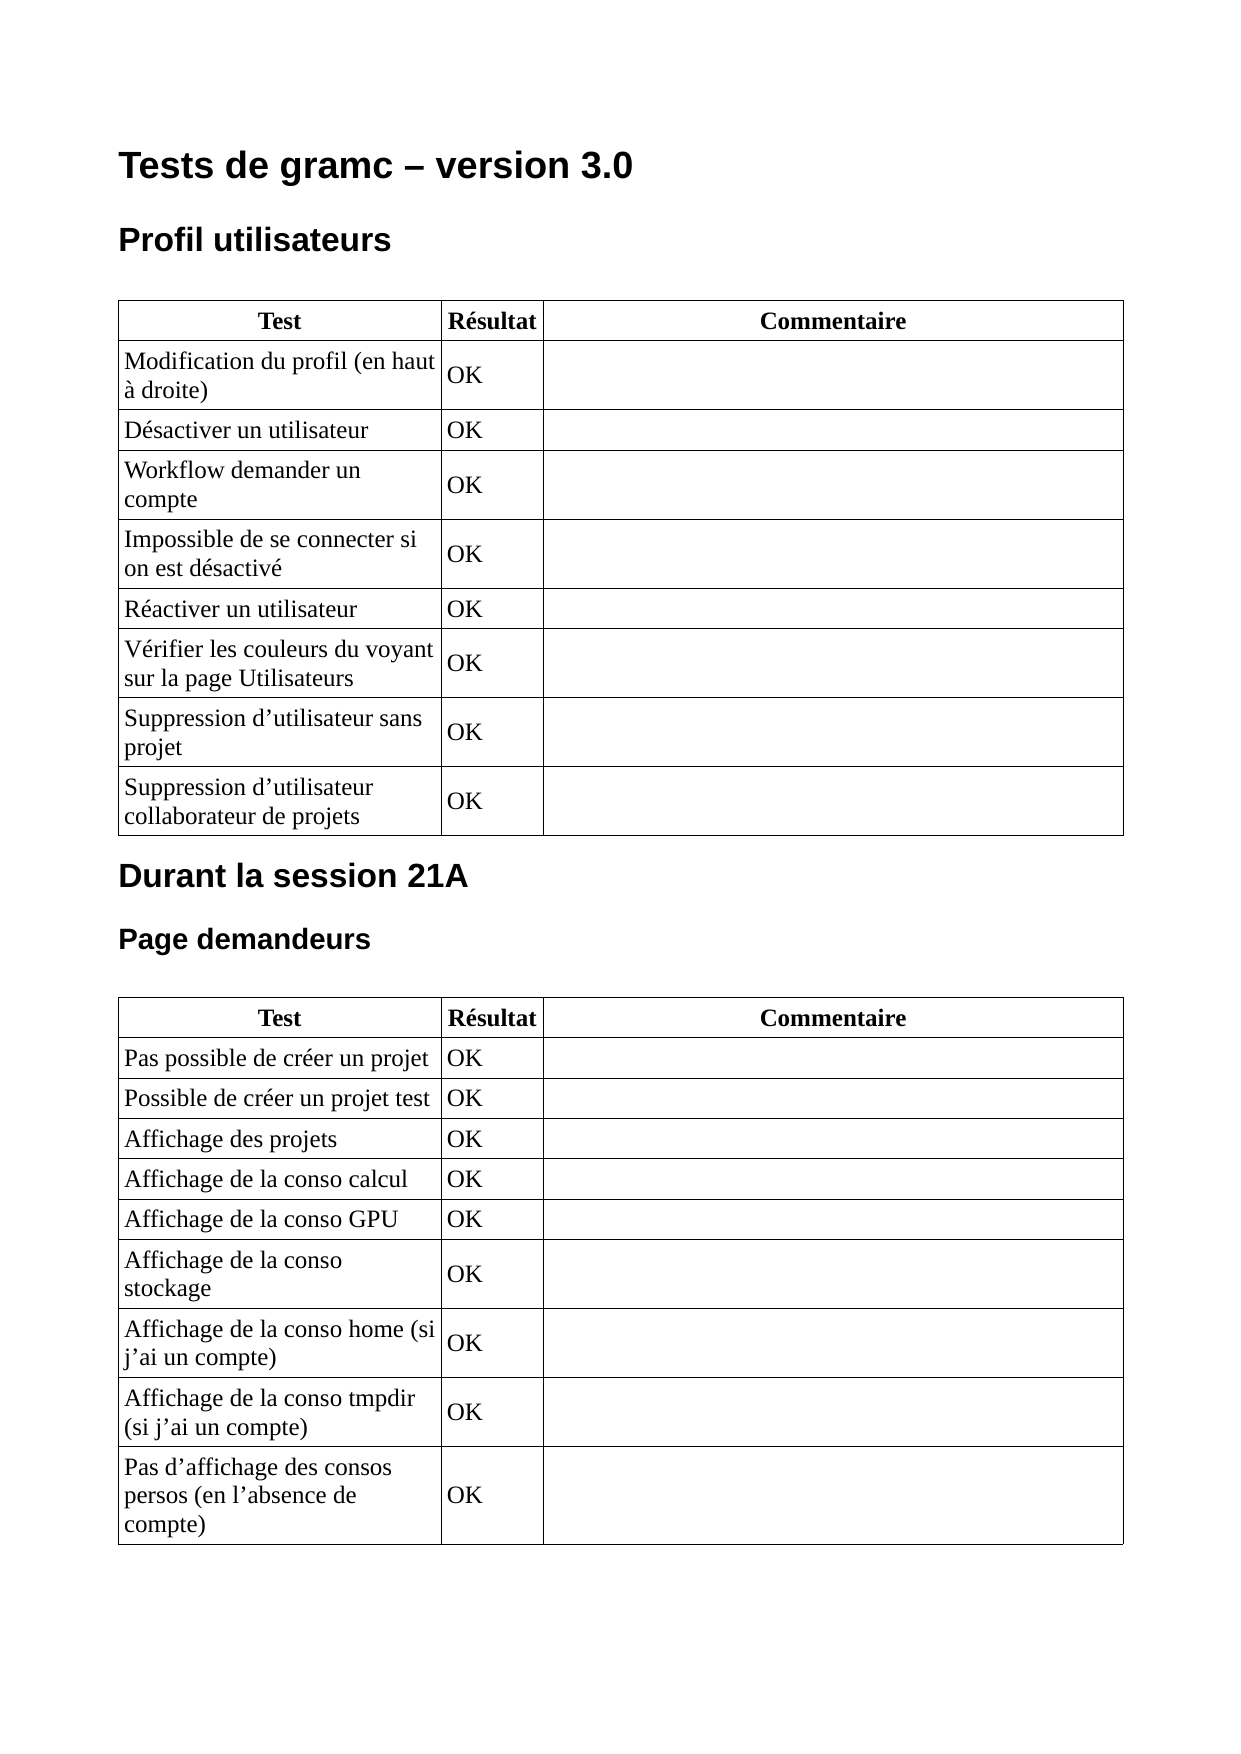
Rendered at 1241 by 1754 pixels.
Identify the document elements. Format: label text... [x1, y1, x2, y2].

table_cell [544, 1200, 1123, 1239]
table_cell Affichage de la conso home (si j’ai un compte) [119, 1309, 441, 1377]
table_cell [544, 1447, 1123, 1544]
table_cell [544, 589, 1123, 628]
table_cell Possible de créer un projet test [119, 1079, 441, 1118]
table_cell OK [442, 1200, 543, 1239]
table_header Résultat [442, 998, 543, 1037]
table_cell OK [442, 1447, 543, 1544]
table_cell [544, 1038, 1123, 1078]
table_cell OK [442, 629, 543, 697]
table_cell Workflow demander un compte [119, 451, 441, 519]
table_header Test [119, 998, 441, 1037]
table_cell OK [442, 1159, 543, 1198]
table_cell [544, 341, 1123, 409]
table_cell Vérifier les couleurs du voyant sur la page Utilisateurs [119, 629, 441, 697]
table_cell Suppression d’utilisateur collaborateur de projets [119, 767, 441, 835]
table_cell Réactiver un utilisateur [119, 589, 441, 628]
table_cell Pas d’affichage des consos persos (en l’absence de compte) [119, 1447, 441, 1544]
table_cell Désactiver un utilisateur [119, 410, 441, 450]
subtitle Profil utilisateurs [118, 220, 1122, 259]
subtitle Durant la session 21A [118, 856, 1122, 895]
table_header Test [119, 301, 441, 340]
table_cell [544, 629, 1123, 697]
table_cell OK [442, 520, 543, 588]
table_cell OK [442, 1038, 543, 1078]
table_cell [544, 1378, 1123, 1446]
table_cell Affichage de la conso stockage [119, 1240, 441, 1308]
table_cell Affichage de la conso tmpdir (si j’ai un compte) [119, 1378, 441, 1446]
table_cell [544, 1240, 1123, 1308]
subtitle Page demandeurs [118, 922, 1122, 956]
table_cell [544, 451, 1123, 519]
table_cell [544, 767, 1123, 835]
table_cell [544, 698, 1123, 766]
table_cell OK [442, 767, 543, 835]
table_cell [544, 410, 1123, 450]
table_cell [544, 1119, 1123, 1158]
table_cell Affichage de la conso calcul [119, 1159, 441, 1198]
table_cell Affichage de la conso GPU [119, 1200, 441, 1239]
table_cell Suppression d’utilisateur sans projet [119, 698, 441, 766]
table_cell OK [442, 410, 543, 450]
table_cell OK [442, 1079, 543, 1118]
table_cell OK [442, 698, 543, 766]
table_cell Modification du profil (en haut à droite) [119, 341, 441, 409]
table_cell [544, 1079, 1123, 1118]
table_cell OK [442, 1378, 543, 1446]
table_cell OK [442, 451, 543, 519]
table_cell [544, 1309, 1123, 1377]
table_header Commentaire [544, 998, 1123, 1037]
table_cell OK [442, 341, 543, 409]
subtitle Tests de gramc – version 3.0 [118, 143, 1122, 187]
table_cell [544, 520, 1123, 588]
table_cell Impossible de se connecter si on est désactivé [119, 520, 441, 588]
table_cell Pas possible de créer un projet [119, 1038, 441, 1078]
table_cell OK [442, 1309, 543, 1377]
table_cell Affichage des projets [119, 1119, 441, 1158]
table_header Commentaire [544, 301, 1123, 340]
table_cell [544, 1159, 1123, 1198]
table_cell OK [442, 1119, 543, 1158]
table_cell OK [442, 1240, 543, 1308]
table_header Résultat [442, 301, 543, 340]
table_cell OK [442, 589, 543, 628]
